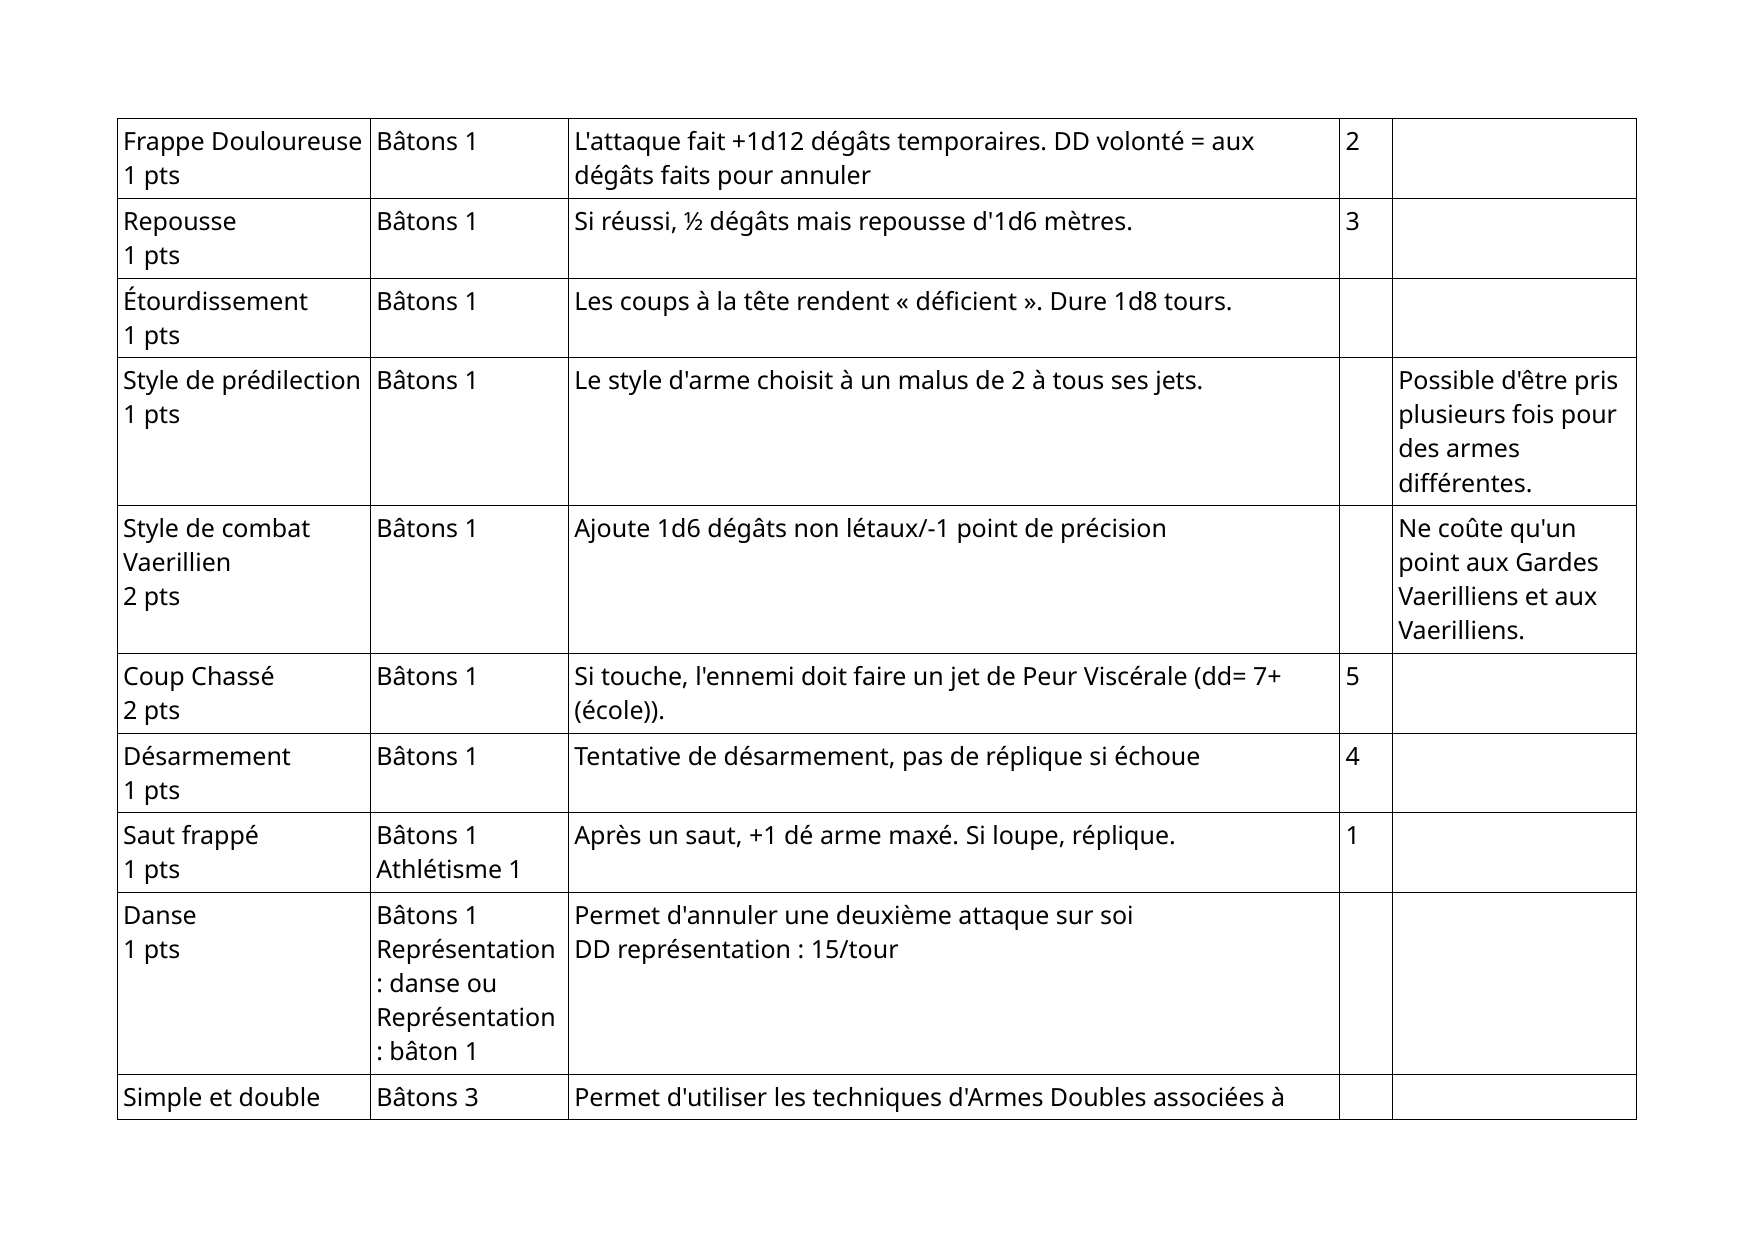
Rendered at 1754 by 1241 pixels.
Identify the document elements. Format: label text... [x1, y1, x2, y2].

table_cell Bâtons 1 [371, 654, 568, 732]
table_cell Style de combat Vaerillien 2 pts [118, 506, 370, 653]
table_cell Désarmement 1 pts [118, 734, 370, 812]
table_cell [1340, 358, 1392, 505]
table_cell Les coups à la tête rendent « déficient ». Dure 1d8 tours. [569, 279, 1339, 357]
table_cell [1393, 119, 1636, 198]
table_cell Style de prédilection 1 pts [118, 358, 370, 505]
table_cell Coup Chassé 2 pts [118, 654, 370, 732]
table_cell Tentative de désarmement, pas de réplique si échoue [569, 734, 1339, 812]
table_cell Bâtons 1 [371, 119, 568, 198]
table_cell Permet d'utiliser les techniques d'Armes Doubles associées à [569, 1075, 1339, 1119]
table_cell Ne coûte qu'un point aux Gardes Vaerilliens et aux Vaerilliens. [1393, 506, 1636, 653]
table_cell Frappe Douloureuse 1 pts [118, 119, 370, 198]
table_cell [1393, 893, 1636, 1074]
table_cell Permet d'annuler une deuxième attaque sur soi DD représentation : 15/tour [569, 893, 1339, 1074]
table_cell Ajoute 1d6 dégâts non létaux/-1 point de précision [569, 506, 1339, 653]
table_cell [1393, 199, 1636, 277]
table_cell Bâtons 1 [371, 734, 568, 812]
table_cell Bâtons 1 [371, 279, 568, 357]
table_cell [1393, 654, 1636, 732]
table_cell [1393, 1075, 1636, 1119]
table_cell Le style d'arme choisit à un malus de 2 à tous ses jets. [569, 358, 1339, 505]
table_cell Bâtons 1 Athlétisme 1 [371, 813, 568, 892]
table_cell 4 [1340, 734, 1392, 812]
table_cell [1340, 1075, 1392, 1119]
table_cell [1340, 893, 1392, 1074]
table_cell Possible d'être pris plusieurs fois pour des armes différentes. [1393, 358, 1636, 505]
table_cell [1340, 279, 1392, 357]
table_cell Bâtons 3 [371, 1075, 568, 1119]
table_cell Bâtons 1 [371, 358, 568, 505]
table_cell [1393, 734, 1636, 812]
table_cell Simple et double [118, 1075, 370, 1119]
table_cell [1340, 506, 1392, 653]
table_cell 5 [1340, 654, 1392, 732]
table_cell 3 [1340, 199, 1392, 277]
table_cell Bâtons 1 [371, 506, 568, 653]
table_cell Repousse 1 pts [118, 199, 370, 277]
table_cell Après un saut, +1 dé arme maxé. Si loupe, réplique. [569, 813, 1339, 892]
table_cell L'attaque fait +1d12 dégâts temporaires. DD volonté = aux dégâts faits pour annuler [569, 119, 1339, 198]
table_cell Si touche, l'ennemi doit faire un jet de Peur Viscérale (dd= 7+ (école)). [569, 654, 1339, 732]
table_cell 1 [1340, 813, 1392, 892]
table_cell [1393, 813, 1636, 892]
table_cell [1393, 279, 1636, 357]
table_cell Bâtons 1 [371, 199, 568, 277]
table_cell Étourdissement 1 pts [118, 279, 370, 357]
table_cell Bâtons 1 Représentation : danse ou Représentation : bâton 1 [371, 893, 568, 1074]
table_cell Danse 1 pts [118, 893, 370, 1074]
table_cell 2 [1340, 119, 1392, 198]
table_cell Si réussi, ½ dégâts mais repousse d'1d6 mètres. [569, 199, 1339, 277]
table_cell Saut frappé 1 pts [118, 813, 370, 892]
